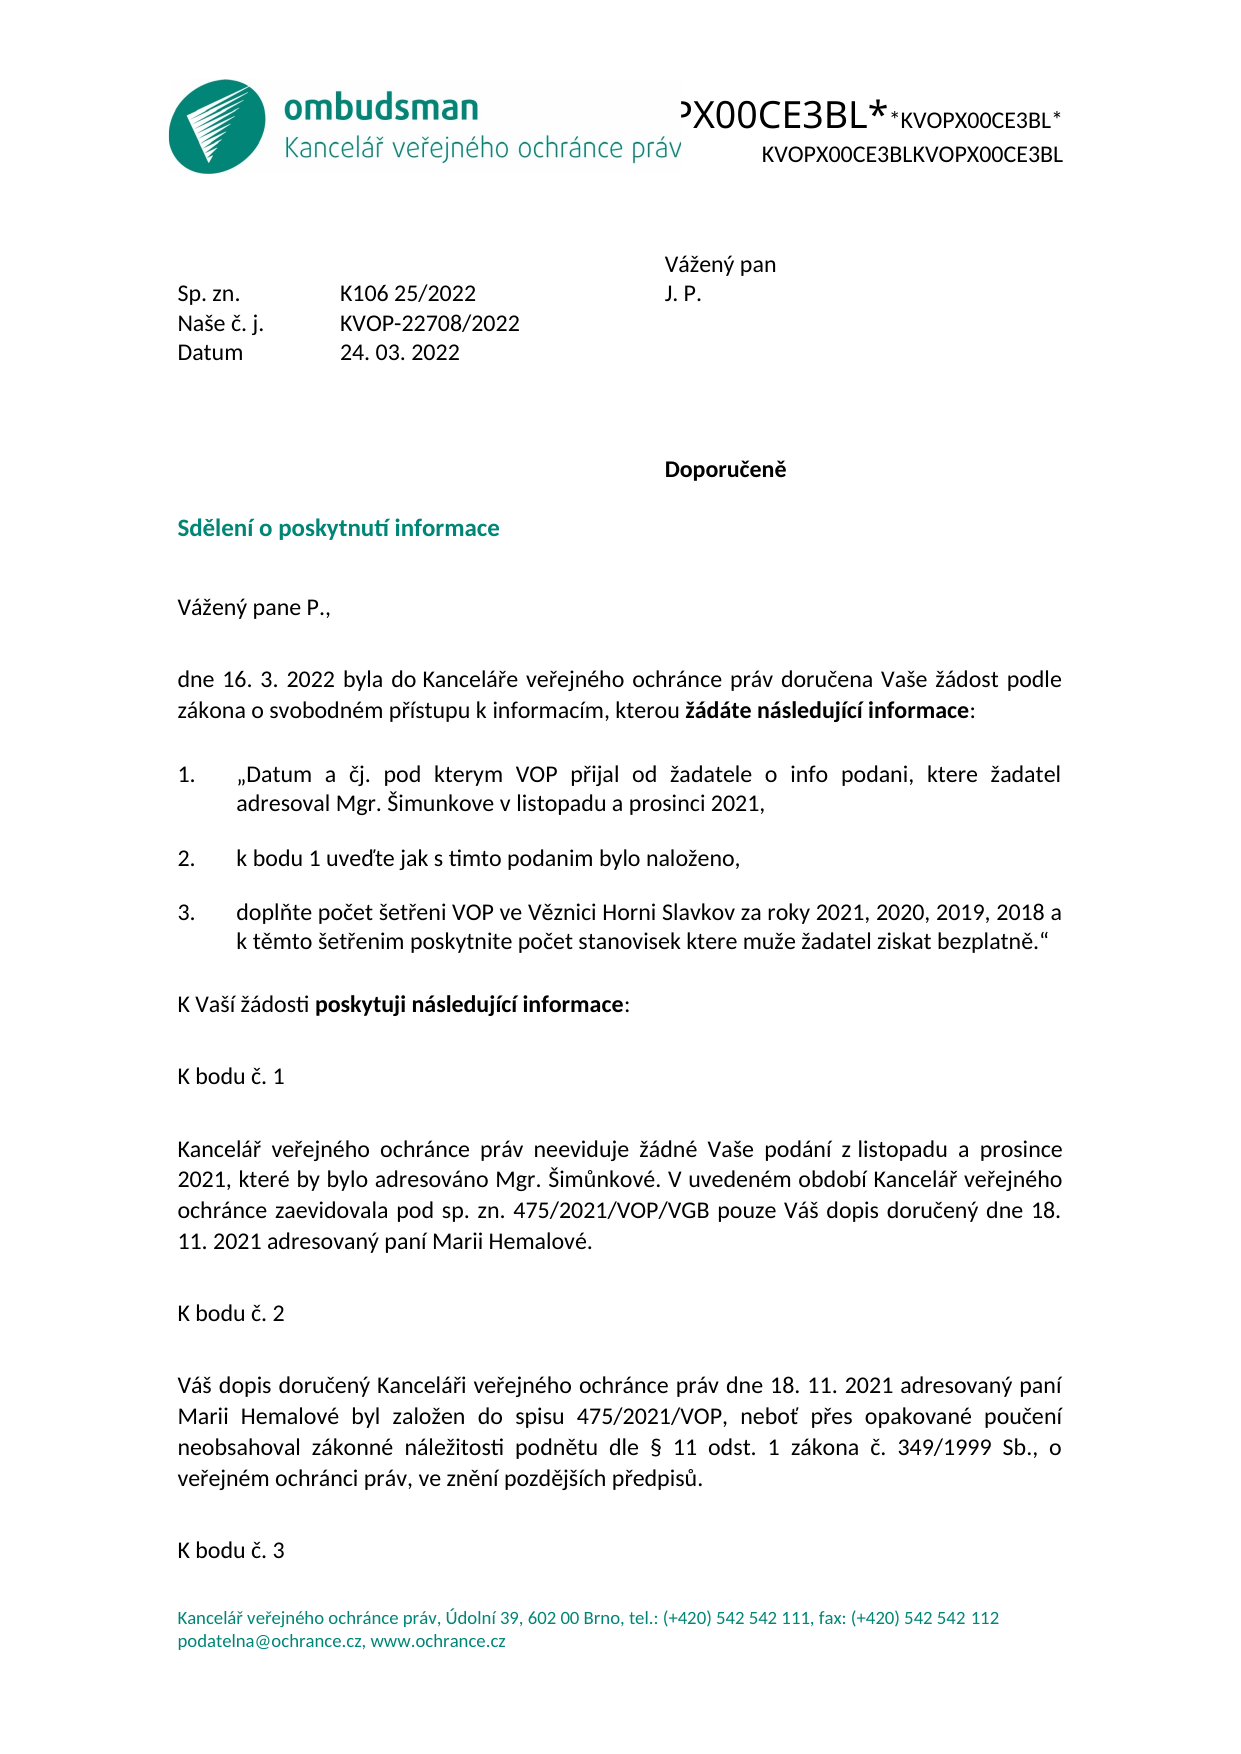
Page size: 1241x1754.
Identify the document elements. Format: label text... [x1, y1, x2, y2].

list k bodu 1 uveďte jak s timto podanim bylo naloženo, [177, 843, 1063, 872]
text K bodu č. 3 [177, 1535, 1063, 1564]
text Kancelář veřejného ochránce práv neeviduje žádné Vaše podání z listopadu a prosince 2021, které by bylo adresováno Mgr. Šimůnkové. V uvedeném období Kancelář veřejného ochránce zaevidovala pod sp. zn. 475/2021/VOP/VGB pouze Váš dopis doručený dne 18. 11. 2021 adresovaný paní Marii Hemalové. [177, 1134, 1063, 1255]
table_header Vážený pan J. P. Doporučeně [665, 220, 1085, 513]
text K bodu č. 1 [177, 1061, 1063, 1091]
subtitle Sdělení o poskytnutí informace [177, 513, 1063, 543]
text K Vaší žádosti poskytuji následující informace: [177, 989, 1063, 1018]
table_header K106 25/2022 KVOP-22708/2022 24. 03. 2022 [340, 220, 664, 513]
table_header Sp. zn. Naše č. j. Datum [177, 220, 340, 513]
list doplňte počet šetřeni VOP ve Věznici Horni Slavkov za roky 2021, 2020, 2019, 2018 a k těmto šetřenim poskytnite počet stanovisek ktere muže žadatel ziskat bezplatně.“ [177, 897, 1063, 956]
text K bodu č. 2 [177, 1298, 1063, 1327]
list „Datum a čj. pod kterym VOP přijal od žadatele o info podani, ktere žadatel adresoval Mgr. Šimunkove v listopadu a prosinci 2021, [177, 759, 1063, 818]
text Vážený pane P., [177, 592, 1063, 621]
text dne 16. 3. 2022 byla do Kanceláře veřejného ochránce práv doručena Vaše žádost podle zákona o svobodném přístupu k informacím, kterou žádáte následující informace: [177, 664, 1063, 724]
text Váš dopis doručený Kanceláři veřejného ochránce práv dne 18. 11. 2021 adresovaný paní Marii Hemalové byl založen do spisu 475/2021/VOP, neboť přes opakované poučení neobsahoval zákonné náležitosti podnětu dle § 11 odst. 1 zákona č. 349/1999 Sb., o veřejném ochránci práv, ve znění pozdějších předpisů. [177, 1371, 1063, 1492]
